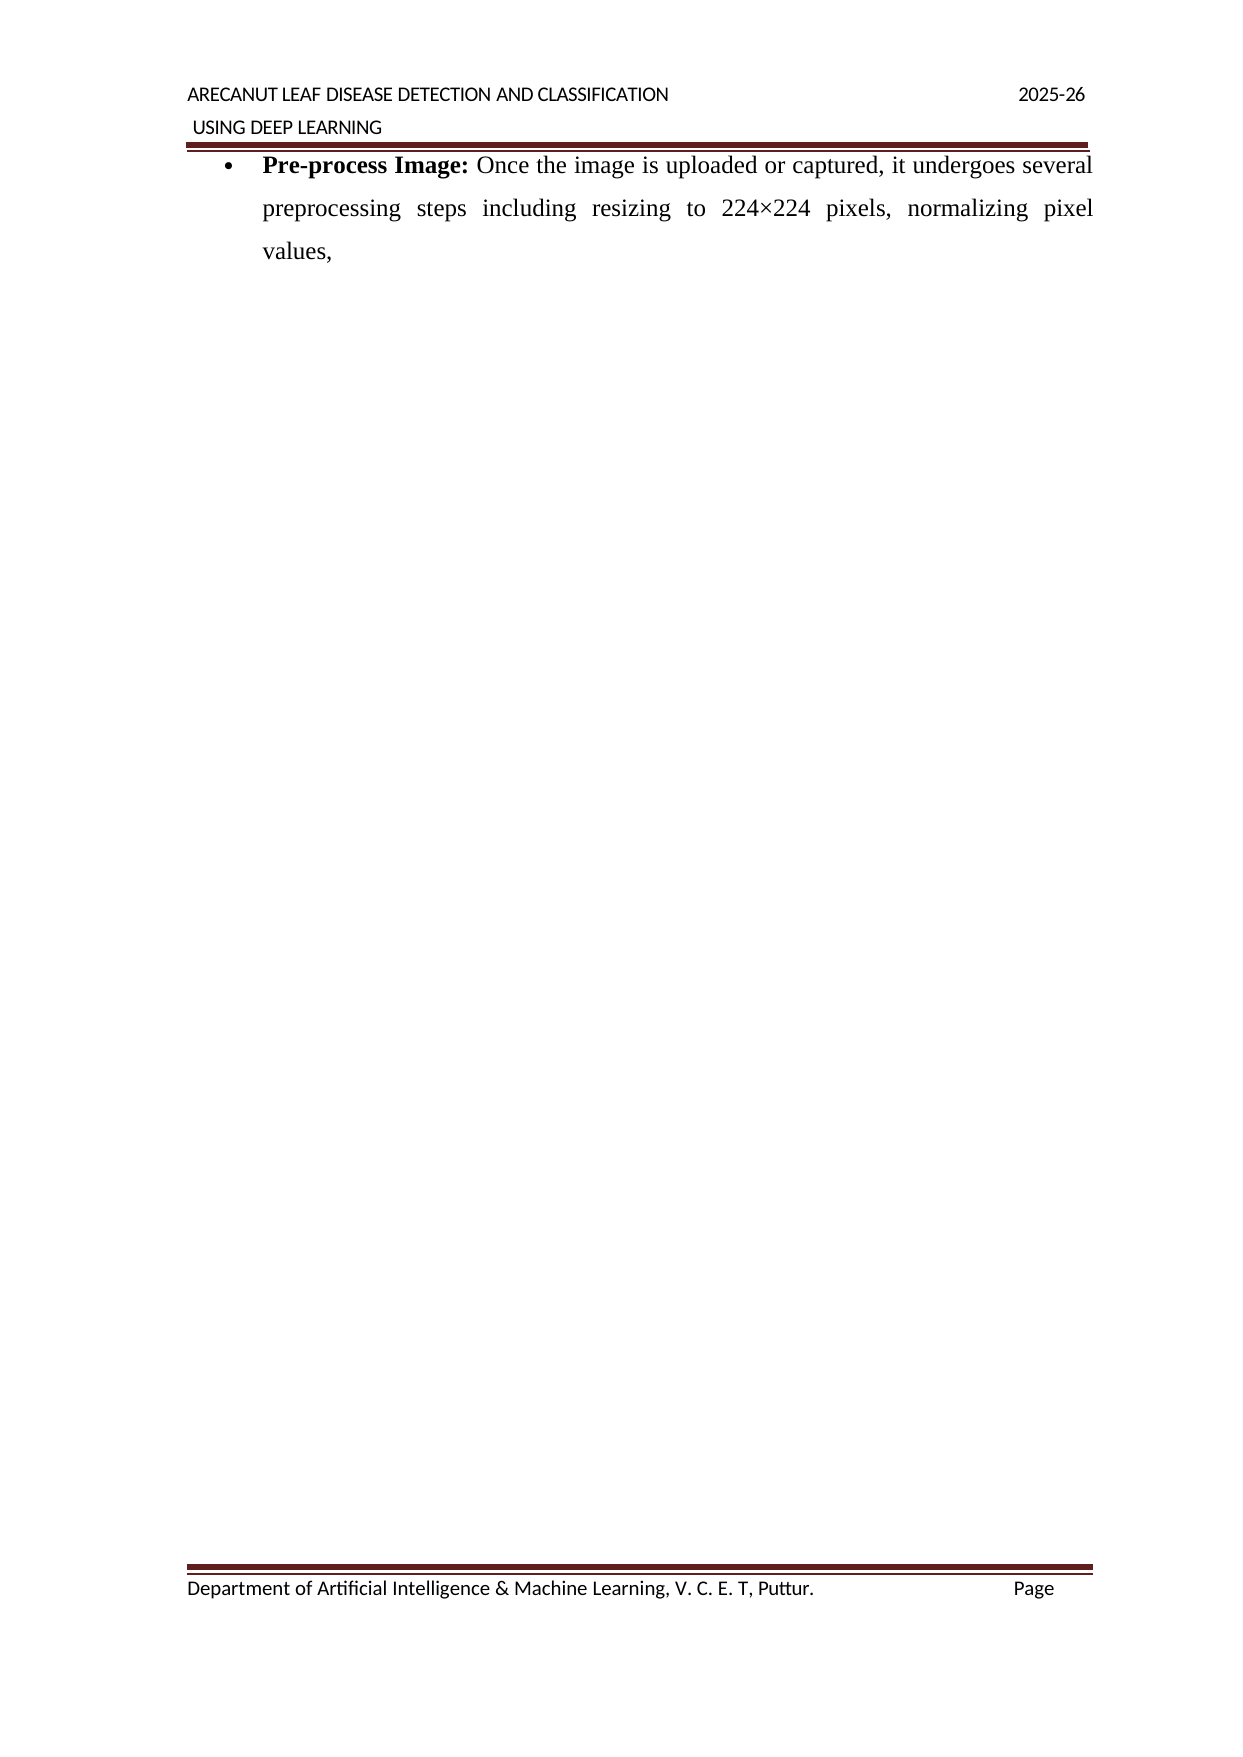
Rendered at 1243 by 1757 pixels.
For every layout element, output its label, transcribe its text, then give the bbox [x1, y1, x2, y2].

list Pre-process Image: Once the image is uploaded or captured, it undergoes several preprocessing steps including resizing to 224×224 pixels, normalizing pixel values, [225, 150, 1094, 265]
